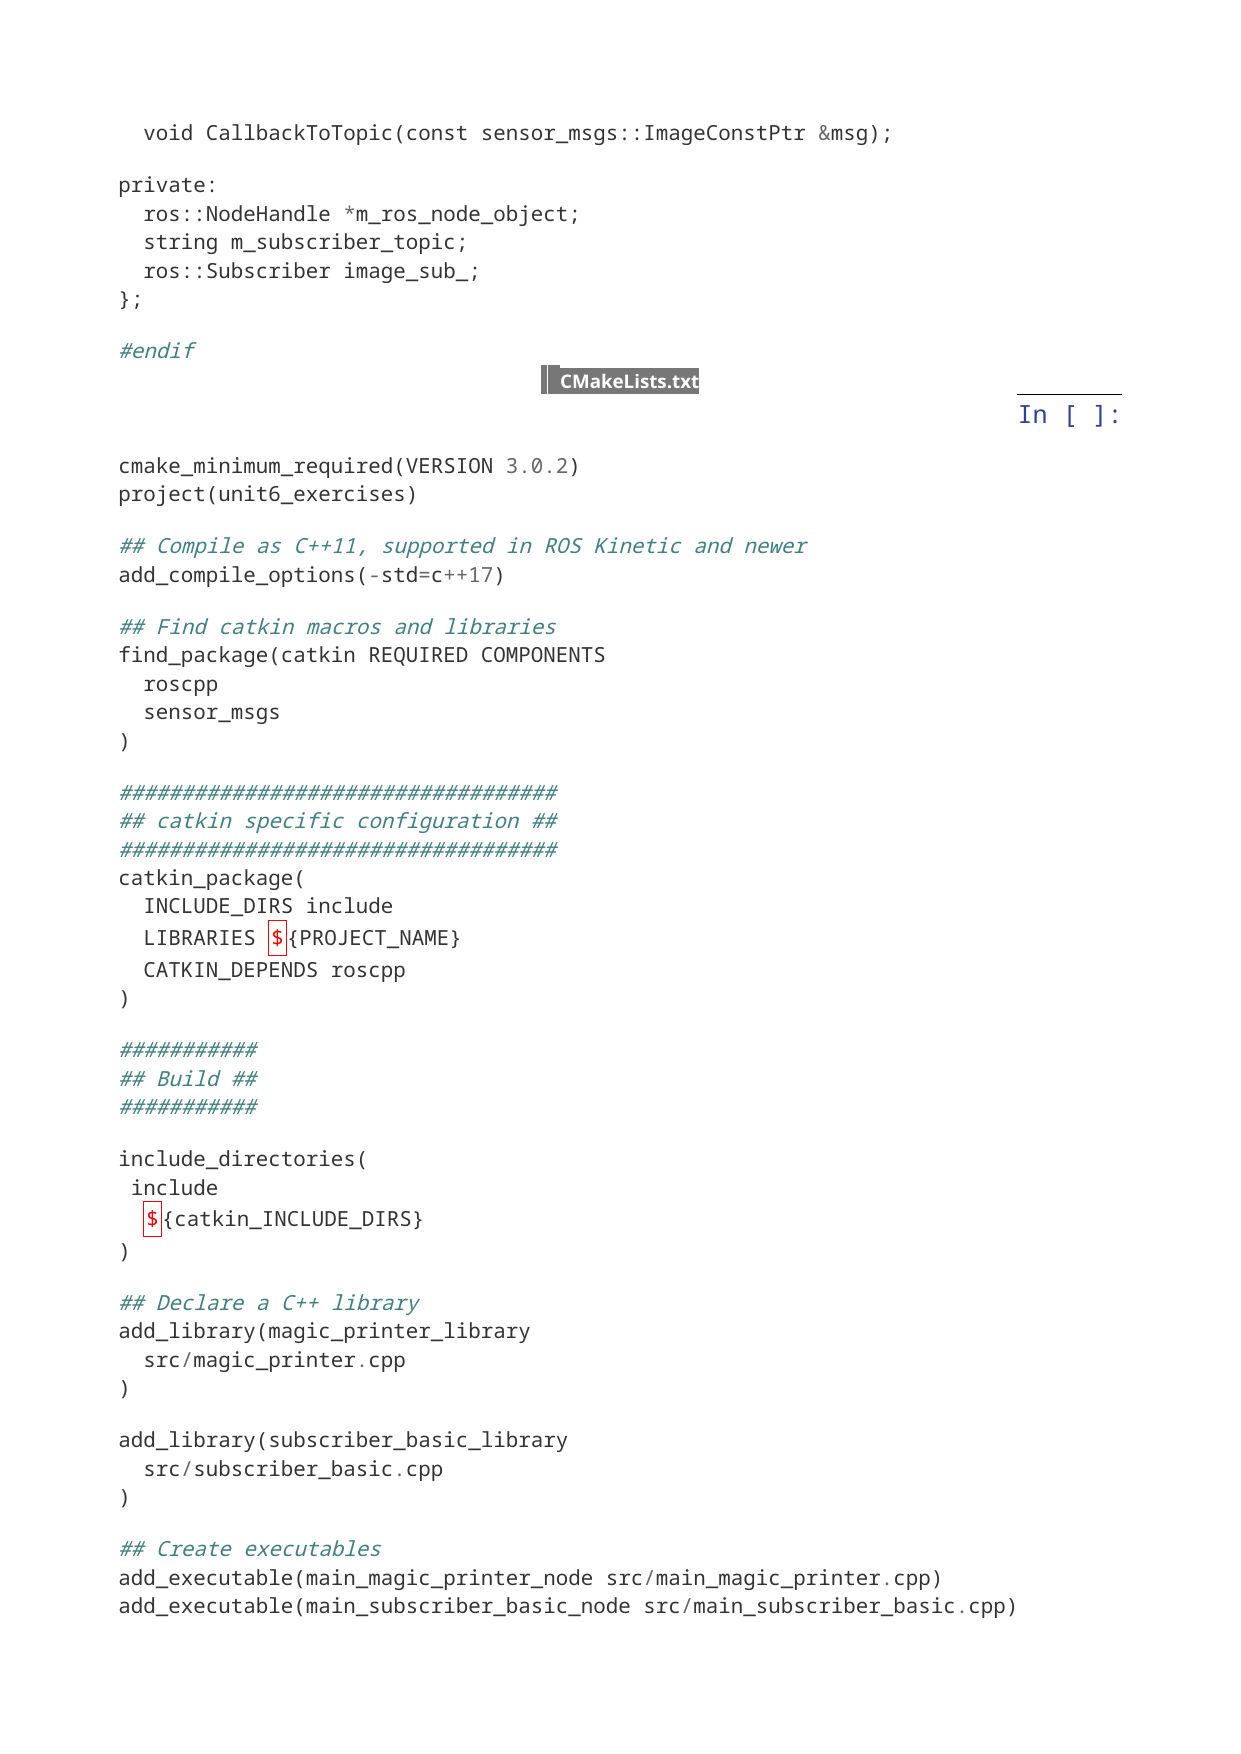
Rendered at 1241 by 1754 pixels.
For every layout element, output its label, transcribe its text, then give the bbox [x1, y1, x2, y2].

text string m_subscriber_topic; [118, 227, 1122, 256]
text ## Find catkin macros and libraries [118, 612, 1122, 640]
text sensor_msgs [118, 697, 1122, 726]
text ## Compile as C++11, supported in ROS Kinetic and newer [118, 531, 1122, 560]
text ########### [118, 1035, 1122, 1064]
text ) [118, 983, 1122, 1012]
text INCLUDE_DIRS include [118, 892, 1122, 920]
text void CallbackToTopic(const sensor_msgs::ImageConstPtr &msg); [118, 118, 1122, 147]
text include [118, 1173, 1122, 1201]
text ) [118, 1482, 1122, 1511]
text }; [118, 284, 1122, 313]
text ros::NodeHandle *m_ros_node_object; [118, 199, 1122, 227]
text LIBRARIES [118, 920, 268, 955]
text private: [118, 170, 1122, 199]
text catkin_package( [118, 863, 1122, 892]
text $ [144, 1202, 161, 1236]
text In [ ]: [118, 394, 1122, 431]
text CMakeLists.txt [118, 365, 1122, 394]
text src/magic_printer.cpp [118, 1345, 1122, 1373]
text ## catkin specific configuration ## [118, 806, 1122, 835]
text CATKIN_DEPENDS roscpp [118, 955, 1122, 983]
text roscpp [118, 669, 1122, 697]
text ## Create executables [118, 1534, 1122, 1563]
text {catkin_INCLUDE_DIRS} [162, 1201, 1122, 1236]
text ################################### [118, 835, 1122, 863]
text $ [269, 921, 286, 955]
text {PROJECT_NAME} [287, 920, 1122, 955]
text add_executable(main_magic_printer_node src/main_magic_printer.cpp) [118, 1563, 1122, 1591]
text ) [118, 726, 1122, 754]
text src/subscriber_basic.cpp [118, 1454, 1122, 1482]
text find_package(catkin REQUIRED COMPONENTS [118, 640, 1122, 669]
text project(unit6_exercises) [118, 479, 1122, 508]
text ros::Subscriber image_sub_; [118, 256, 1122, 284]
text ## Build ## [118, 1064, 1122, 1092]
text include_directories( [118, 1144, 1122, 1173]
text ########### [118, 1092, 1122, 1121]
text [118, 1201, 143, 1236]
text add_compile_options(-std=c++17) [118, 560, 1122, 588]
text add_library(magic_printer_library [118, 1316, 1122, 1345]
text cmake_minimum_required(VERSION 3.0.2) [118, 451, 1122, 479]
text add_library(subscriber_basic_library [118, 1425, 1122, 1454]
text ## Declare a C++ library [118, 1288, 1122, 1316]
text ) [118, 1373, 1122, 1402]
text #endif [118, 336, 1122, 365]
text add_executable(main_subscriber_basic_node src/main_subscriber_basic.cpp) [118, 1591, 1122, 1620]
text ) [118, 1236, 1122, 1264]
text ################################### [118, 778, 1122, 806]
